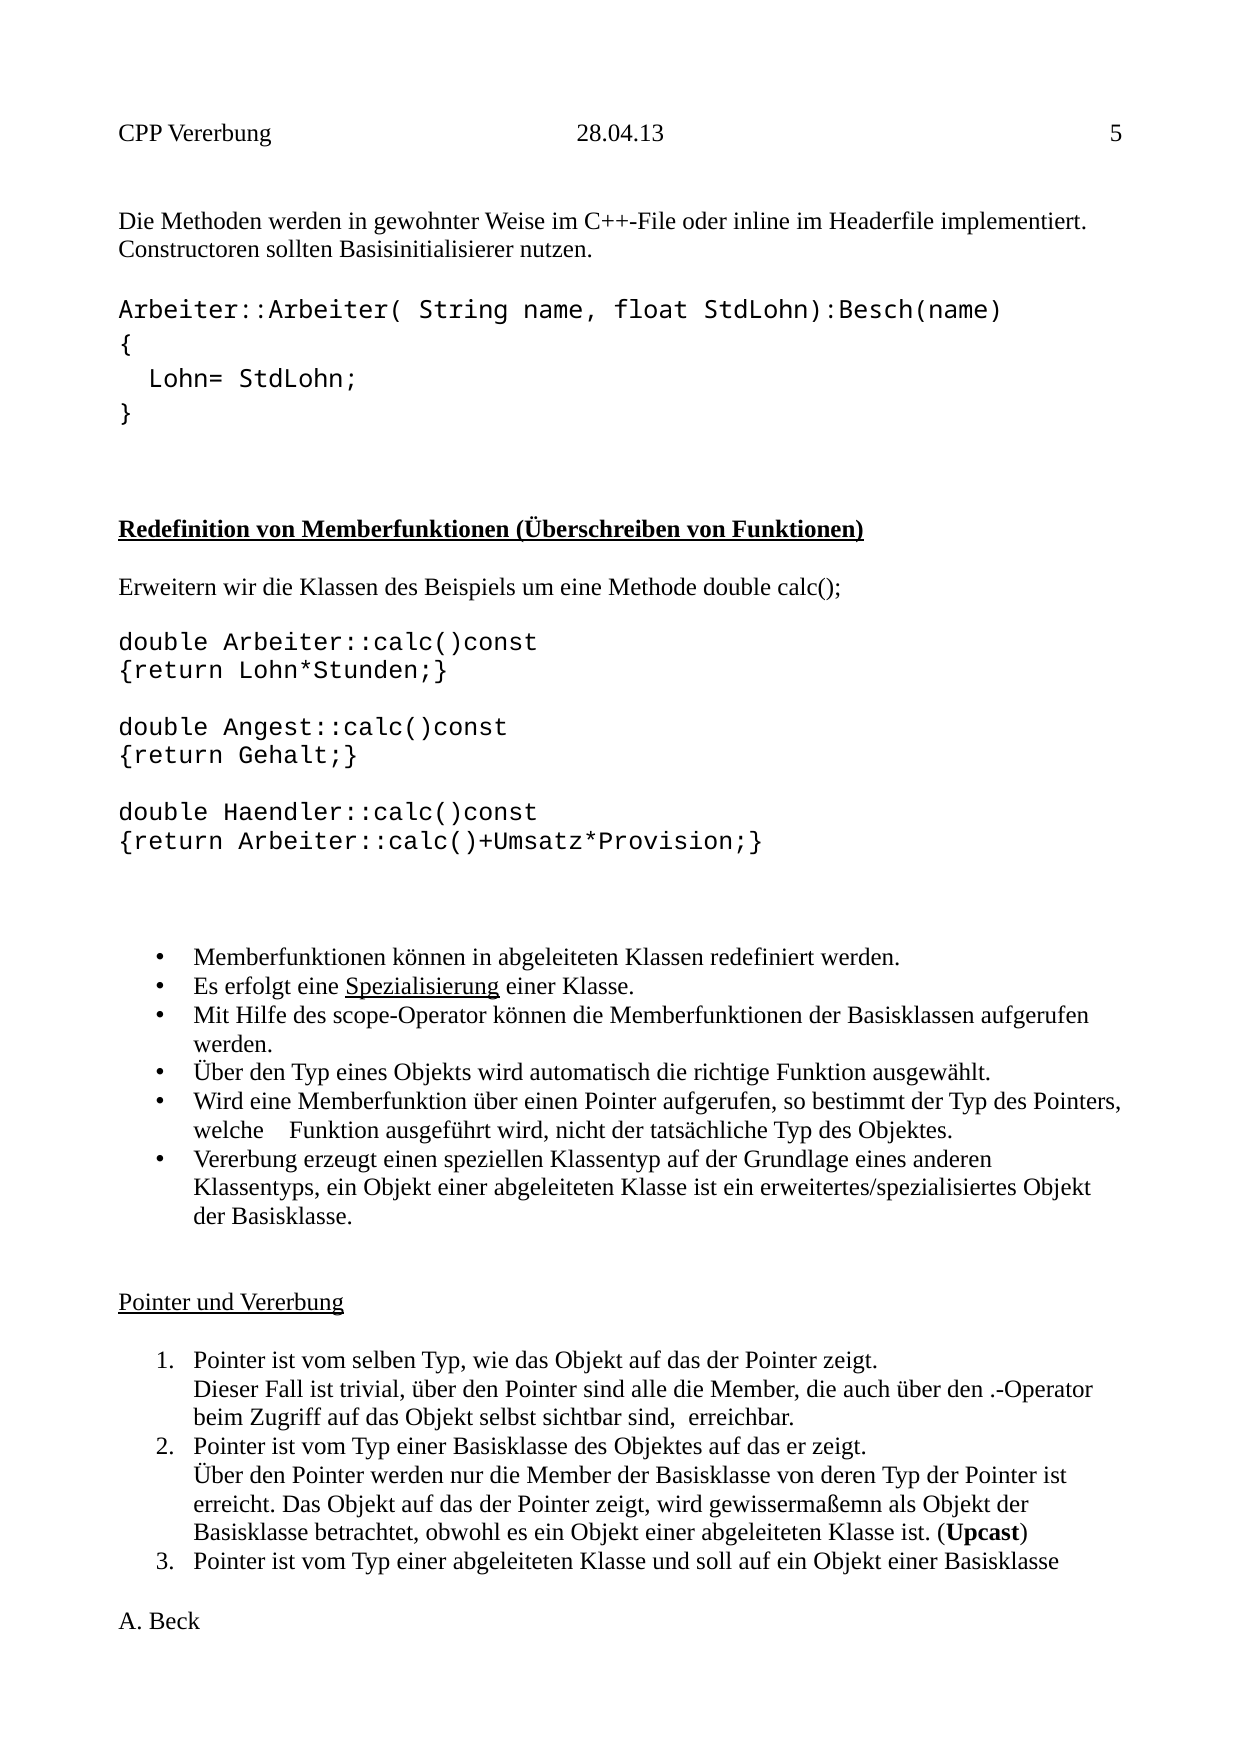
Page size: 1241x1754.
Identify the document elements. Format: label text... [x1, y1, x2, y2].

list Pointer ist vom Typ einer Basisklasse des Objektes auf das er zeigt. [156, 1431, 1122, 1460]
list Über den Pointer werden nur die Member der Basisklasse von deren Typ der Pointer ist erreicht. Das Objekt auf das der Pointer zeigt, wird gewissermaßemn als Objekt der Basisklasse betrachtet, obwohl es ein Objekt einer abgeleiteten Klasse ist. (Upcast) [156, 1460, 1122, 1546]
text Pointer und Vererbung [118, 1287, 1122, 1316]
text {return Arbeiter::calc()+Umsatz*Provision;} [118, 828, 1122, 857]
text double Haendler::calc()const [118, 800, 1122, 828]
list Vererbung erzeugt einen speziellen Klassentyp auf der Grundlage eines anderen Klassentyps, ein Objekt einer abgeleiteten Klasse ist ein erweitertes/spezialisiertes Objekt der Basisklasse. [156, 1144, 1122, 1230]
list Wird eine Memberfunktion über einen Pointer aufgerufen, so bestimmt der Typ des Pointers, welche Funktion ausgeführt wird, nicht der tatsächliche Typ des Objektes. [156, 1086, 1122, 1144]
list Pointer ist vom Typ einer abgeleiteten Klasse und soll auf ein Objekt einer Basisklasse [156, 1546, 1122, 1575]
text Arbeiter::Arbeiter( String name, float StdLohn):Besch(name) [118, 292, 1122, 326]
text Lohn= StdLohn; [118, 360, 1122, 394]
text { [118, 326, 1122, 360]
text {return Lohn*Stunden;} [118, 658, 1122, 686]
list Mit Hilfe des scope-Operator können die Memberfunktionen der Basisklassen aufgerufen werden. [156, 1000, 1122, 1057]
text {return Gehalt;} [118, 743, 1122, 771]
list Es erfolgt eine Spezialisierung einer Klasse. [156, 971, 1122, 1000]
text Redefinition von Memberfunktionen (Überschreiben von Funktionen) [118, 514, 1122, 543]
text Constructoren sollten Basisinitialisierer nutzen. [118, 234, 1122, 263]
list Dieser Fall ist trivial, über den Pointer sind alle die Member, die auch über den .-Operator beim Zugriff auf das Objekt selbst sichtbar sind, erreichbar. [156, 1374, 1122, 1431]
text Die Methoden werden in gewohnter Weise im C++-File oder inline im Headerfile implementiert. [118, 206, 1122, 234]
text double Angest::calc()const [118, 714, 1122, 743]
list Pointer ist vom selben Typ, wie das Objekt auf das der Pointer zeigt. [156, 1345, 1122, 1374]
text Erweitern wir die Klassen des Beispiels um eine Methode double calc(); [118, 572, 1122, 601]
list Über den Typ eines Objekts wird automatisch die richtige Funktion ausgewählt. [156, 1057, 1122, 1086]
text } [118, 394, 1122, 428]
list Memberfunktionen können in abgeleiteten Klassen redefiniert werden. [156, 942, 1122, 971]
text double Arbeiter::calc()const [118, 629, 1122, 658]
